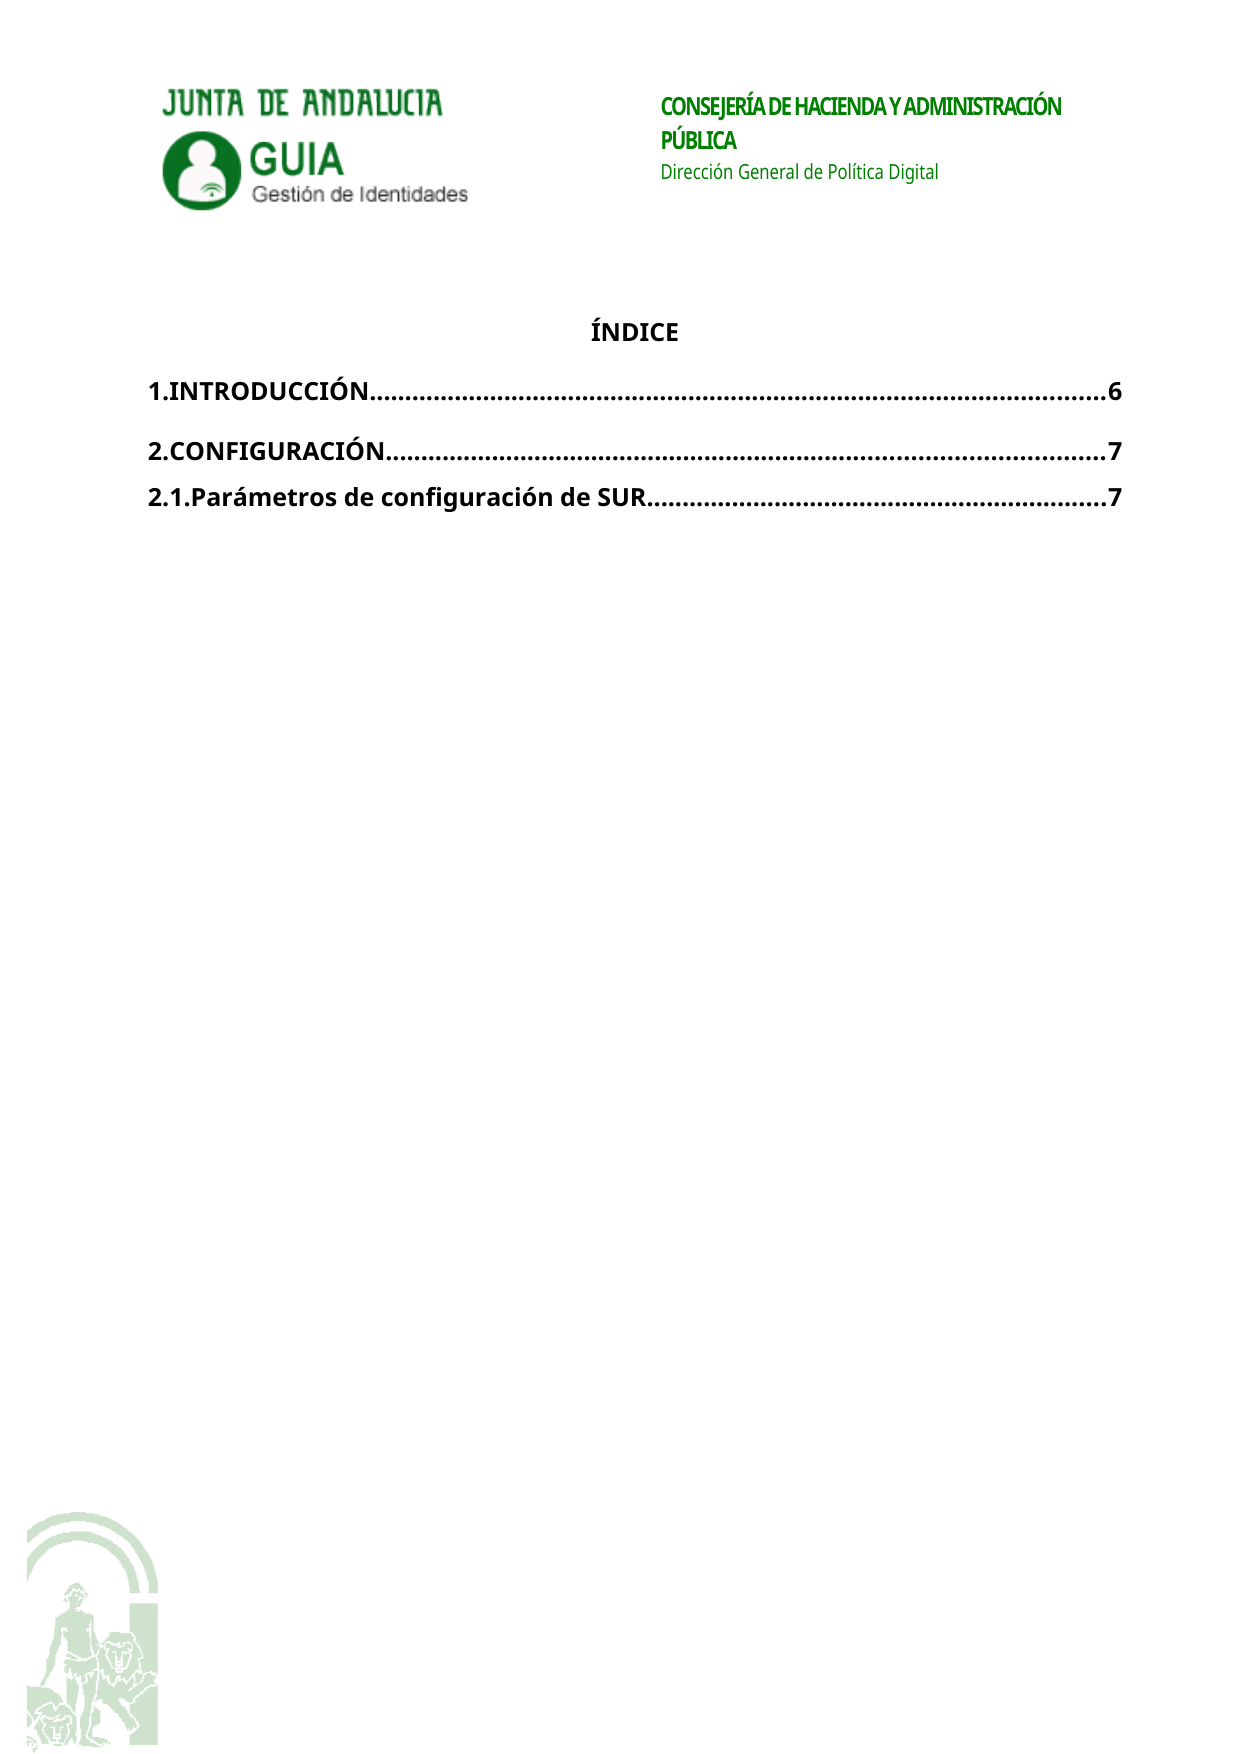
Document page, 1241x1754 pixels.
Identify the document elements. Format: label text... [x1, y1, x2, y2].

text 2.1.Parámetros de configuración de SUR 7 [148, 480, 1122, 514]
text 2.Configuración 7 [148, 433, 1122, 467]
picture [26, 1511, 159, 1753]
picture [147, 82, 498, 225]
subtitle ÍNDICE [148, 315, 1122, 349]
text 1.INTRODUCCIÓN 6 [148, 374, 1122, 408]
